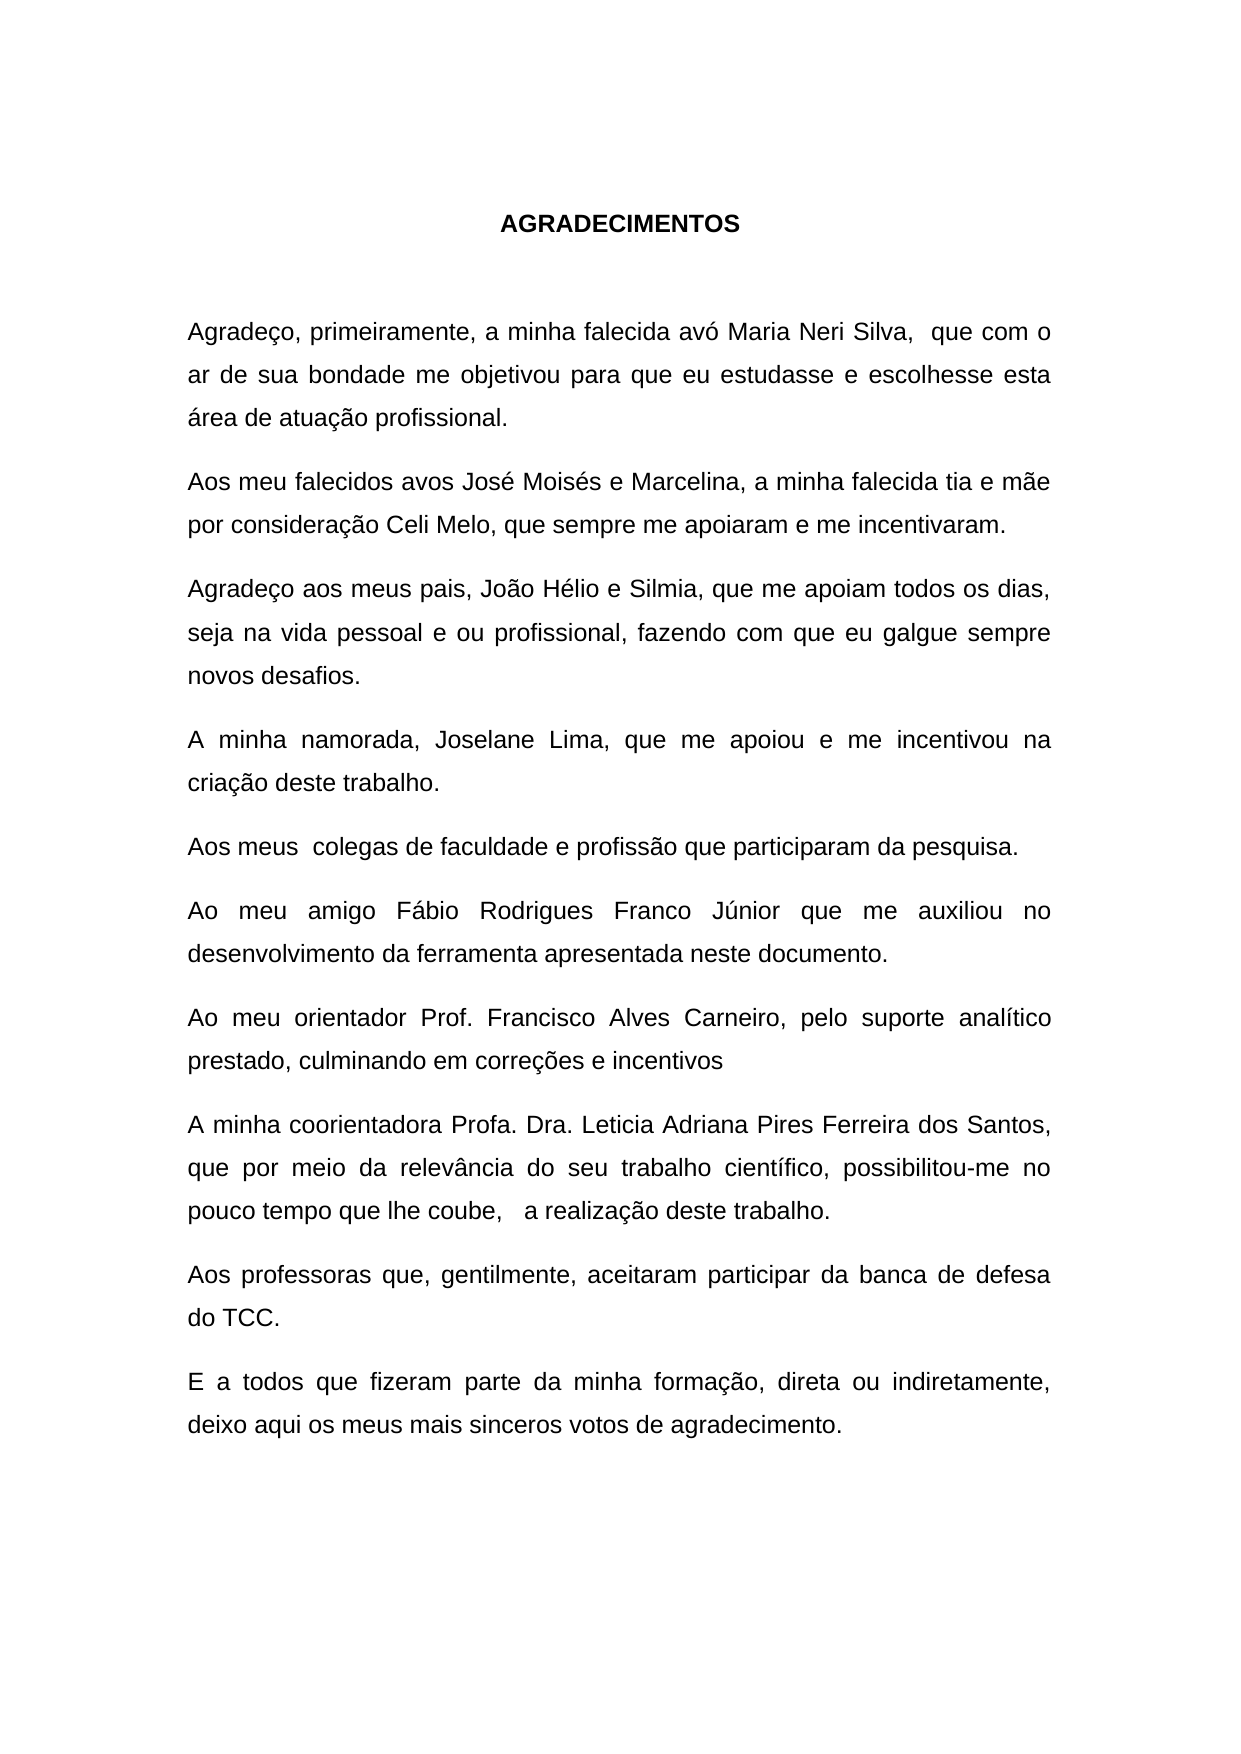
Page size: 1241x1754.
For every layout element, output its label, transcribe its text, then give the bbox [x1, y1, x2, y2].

text A minha coorientadora Profa. Dra. Leticia Adriana Pires Ferreira dos Santos, que por meio da relevância do seu trabalho científico, possibilitou-me no pouco tempo que lhe coube, a realização deste trabalho. [187, 1110, 1053, 1225]
text A minha namorada, Joselane Lima, que me apoiou e me incentivou na criação deste trabalho. [187, 724, 1053, 796]
text Agradeço aos meus pais, João Hélio e Silmia, que me apoiam todos os dias, seja na vida pessoal e ou profissional, fazendo com que eu galgue sempre novos desafios. [187, 574, 1053, 689]
text Ao meu amigo Fábio Rodrigues Franco Júnior que me auxiliou no desenvolvimento da ferramenta apresentada neste documento. [187, 896, 1053, 967]
text Aos professoras que, gentilmente, aceitaram participar da banca de defesa do TCC. [187, 1260, 1053, 1332]
text AGRADECIMENTOS [187, 209, 1053, 238]
text Agradeço, primeiramente, a minha falecida avó Maria Neri Silva, que com o ar de sua bondade me objetivou para que eu estudasse e escolhesse esta área de atuação profissional. [187, 317, 1053, 432]
text Ao meu orientador Prof. Francisco Alves Carneiro, pelo suporte analítico prestado, culminando em correções e incentivos [187, 1003, 1053, 1074]
text E a todos que fizeram parte da minha formação, direta ou indiretamente, deixo aqui os meus mais sinceros votos de agradecimento. [187, 1367, 1053, 1439]
text Aos meu falecidos avos José Moisés e Marcelina, a minha falecida tia e mãe por consideração Celi Melo, que sempre me apoiaram e me incentivaram. [187, 467, 1053, 539]
text Aos meus colegas de faculdade e profissão que participaram da pesquisa. [187, 832, 1053, 860]
